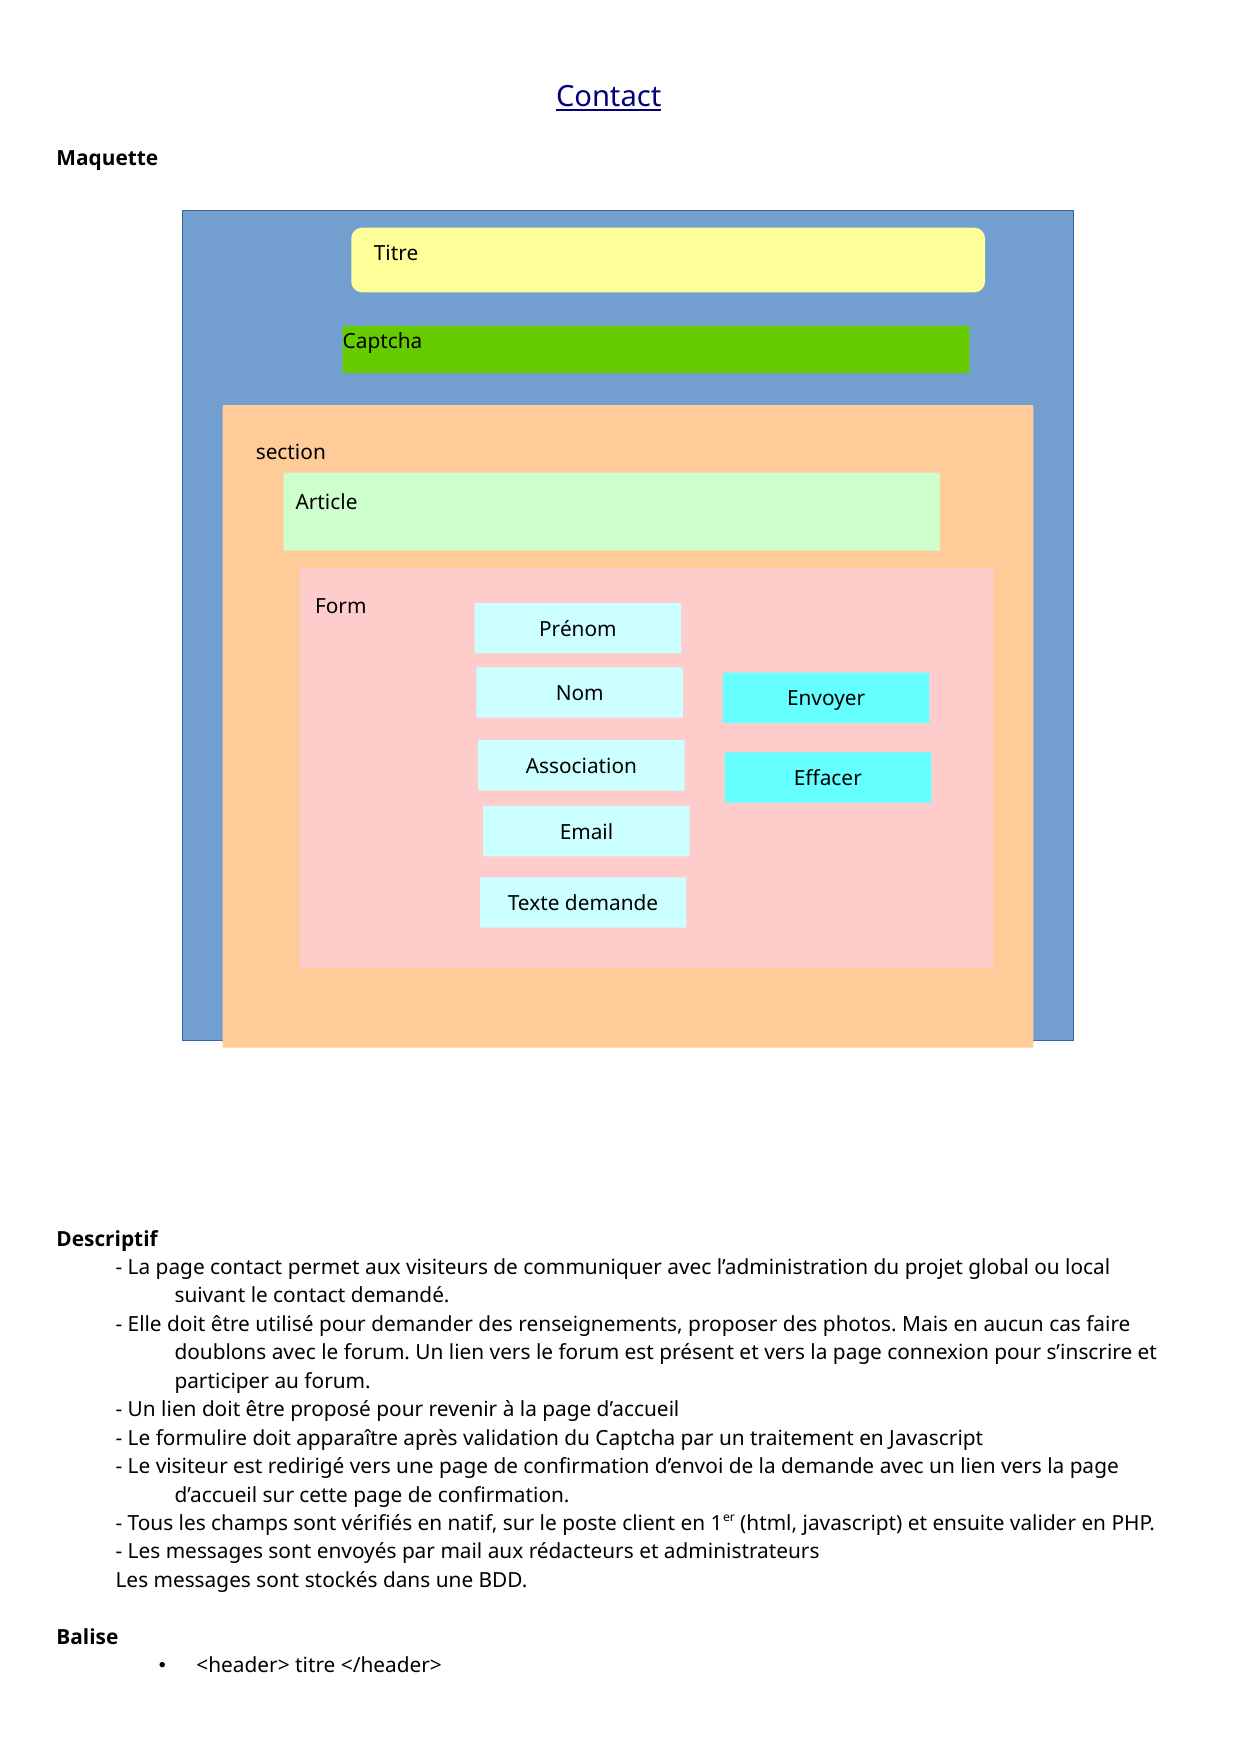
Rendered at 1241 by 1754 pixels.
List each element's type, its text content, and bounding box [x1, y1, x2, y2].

text Descriptif [56, 1224, 1161, 1252]
text - Le visiteur est redirigé vers une page de confirmation d’envoi de la demande avec un lien vers la page d’accueil sur cette page de confirmation. [115, 1451, 1161, 1508]
text Contact [56, 75, 1161, 115]
text Balise [56, 1622, 1161, 1650]
list <header> titre </header> [159, 1650, 1161, 1679]
text - Elle doit être utilisé pour demander des renseignements, proposer des photos. Mais en aucun cas faire doublons avec le forum. Un lien vers le forum est présent et vers la page connexion pour s’inscrire et participer au forum. [115, 1309, 1161, 1394]
text Les messages sont stockés dans une BDD. [115, 1565, 1161, 1593]
text Maquette [56, 143, 1161, 172]
text - Tous les champs sont vérifiés en natif, sur le poste client en 1er (html, javascript) et ensuite valider en PHP. [115, 1508, 1161, 1537]
text - Un lien doit être proposé pour revenir à la page d’accueil [115, 1394, 1161, 1423]
text - Les messages sont envoyés par mail aux rédacteurs et administrateurs [115, 1537, 1161, 1565]
text - La page contact permet aux visiteurs de communiquer avec l’administration du projet global ou local suivant le contact demandé. [115, 1252, 1161, 1309]
text - Le formulire doit apparaître après validation du Captcha par un traitement en Javascript [115, 1423, 1161, 1451]
